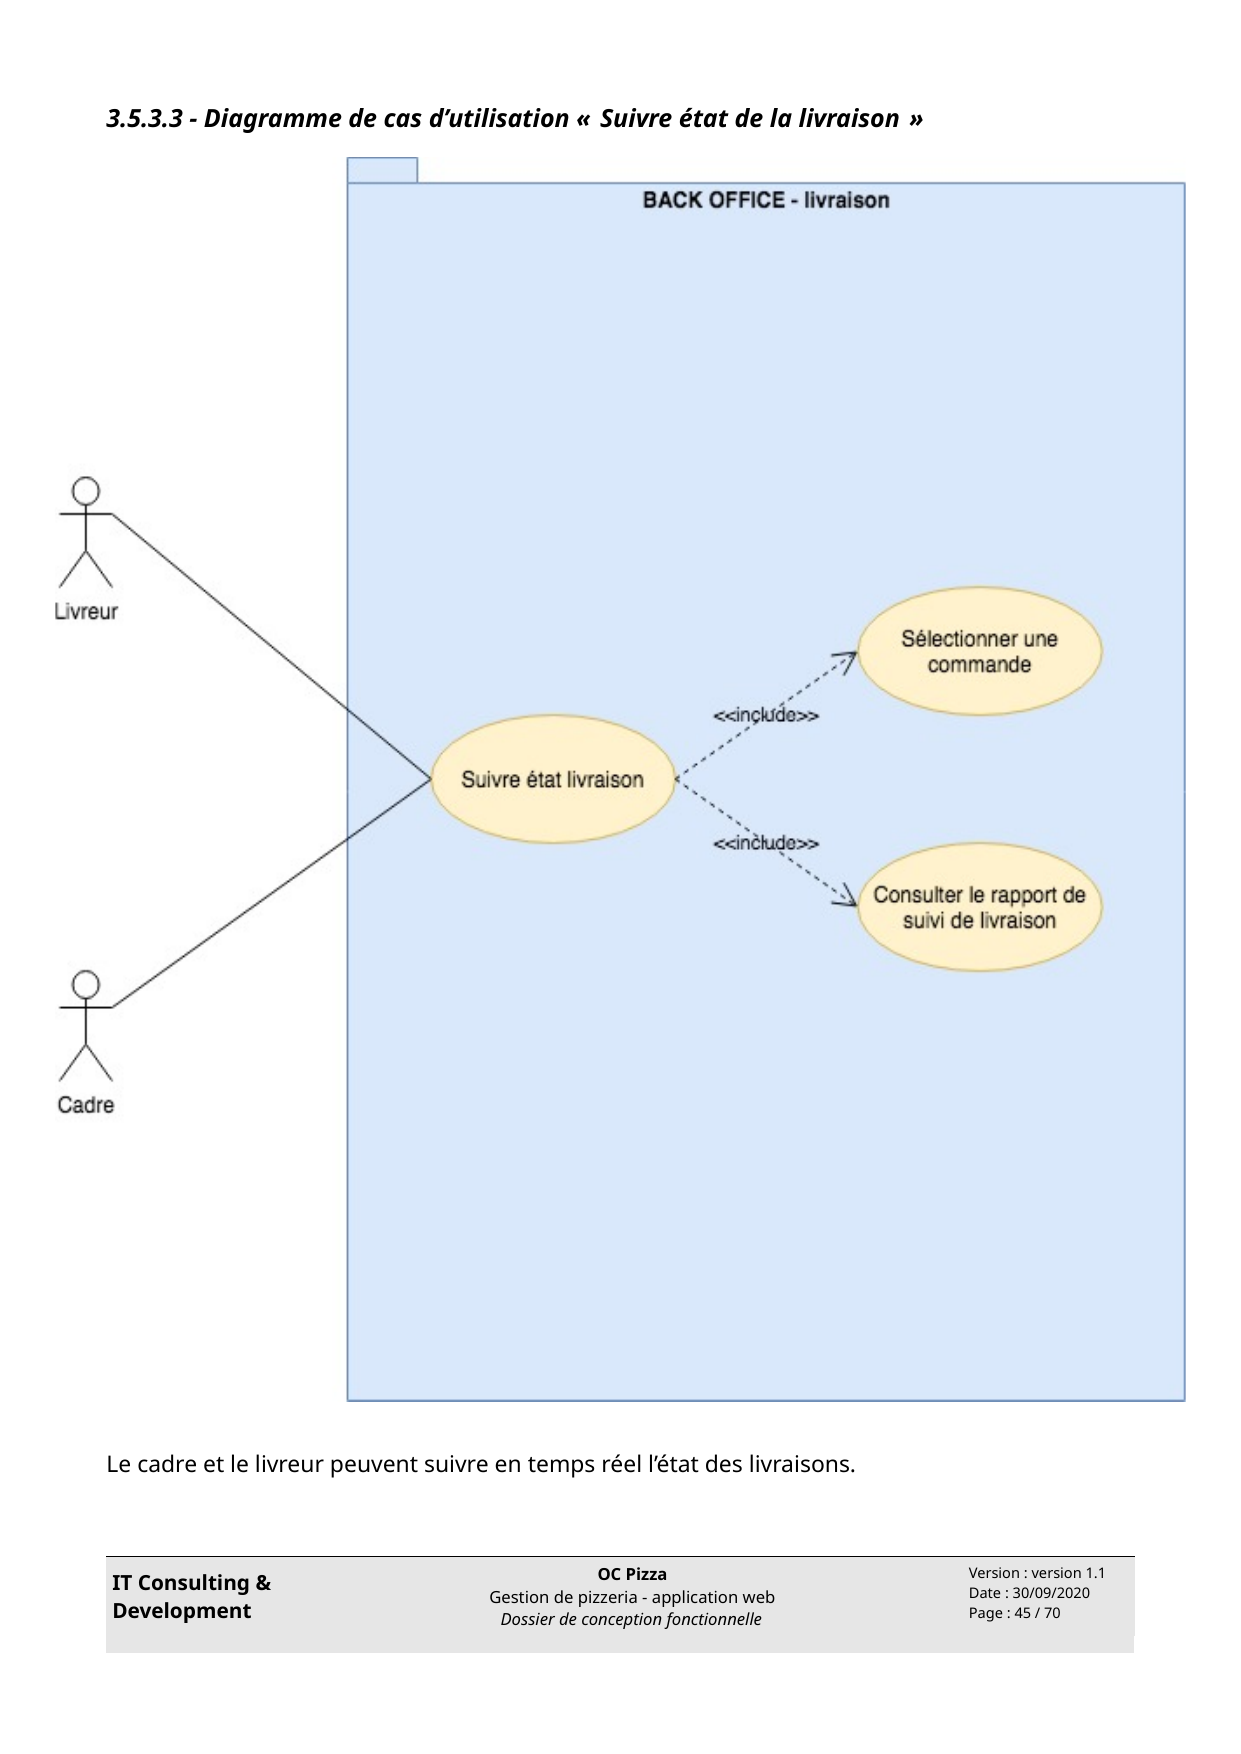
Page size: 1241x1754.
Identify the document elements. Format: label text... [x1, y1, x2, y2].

picture [54, 157, 1186, 1402]
text Le cadre et le livreur peuvent suivre en temps réel l’état des livraisons. [106, 1448, 1134, 1479]
subtitle Diagramme de cas d’utilisation « Suivre état de la livraison » [106, 100, 1134, 134]
